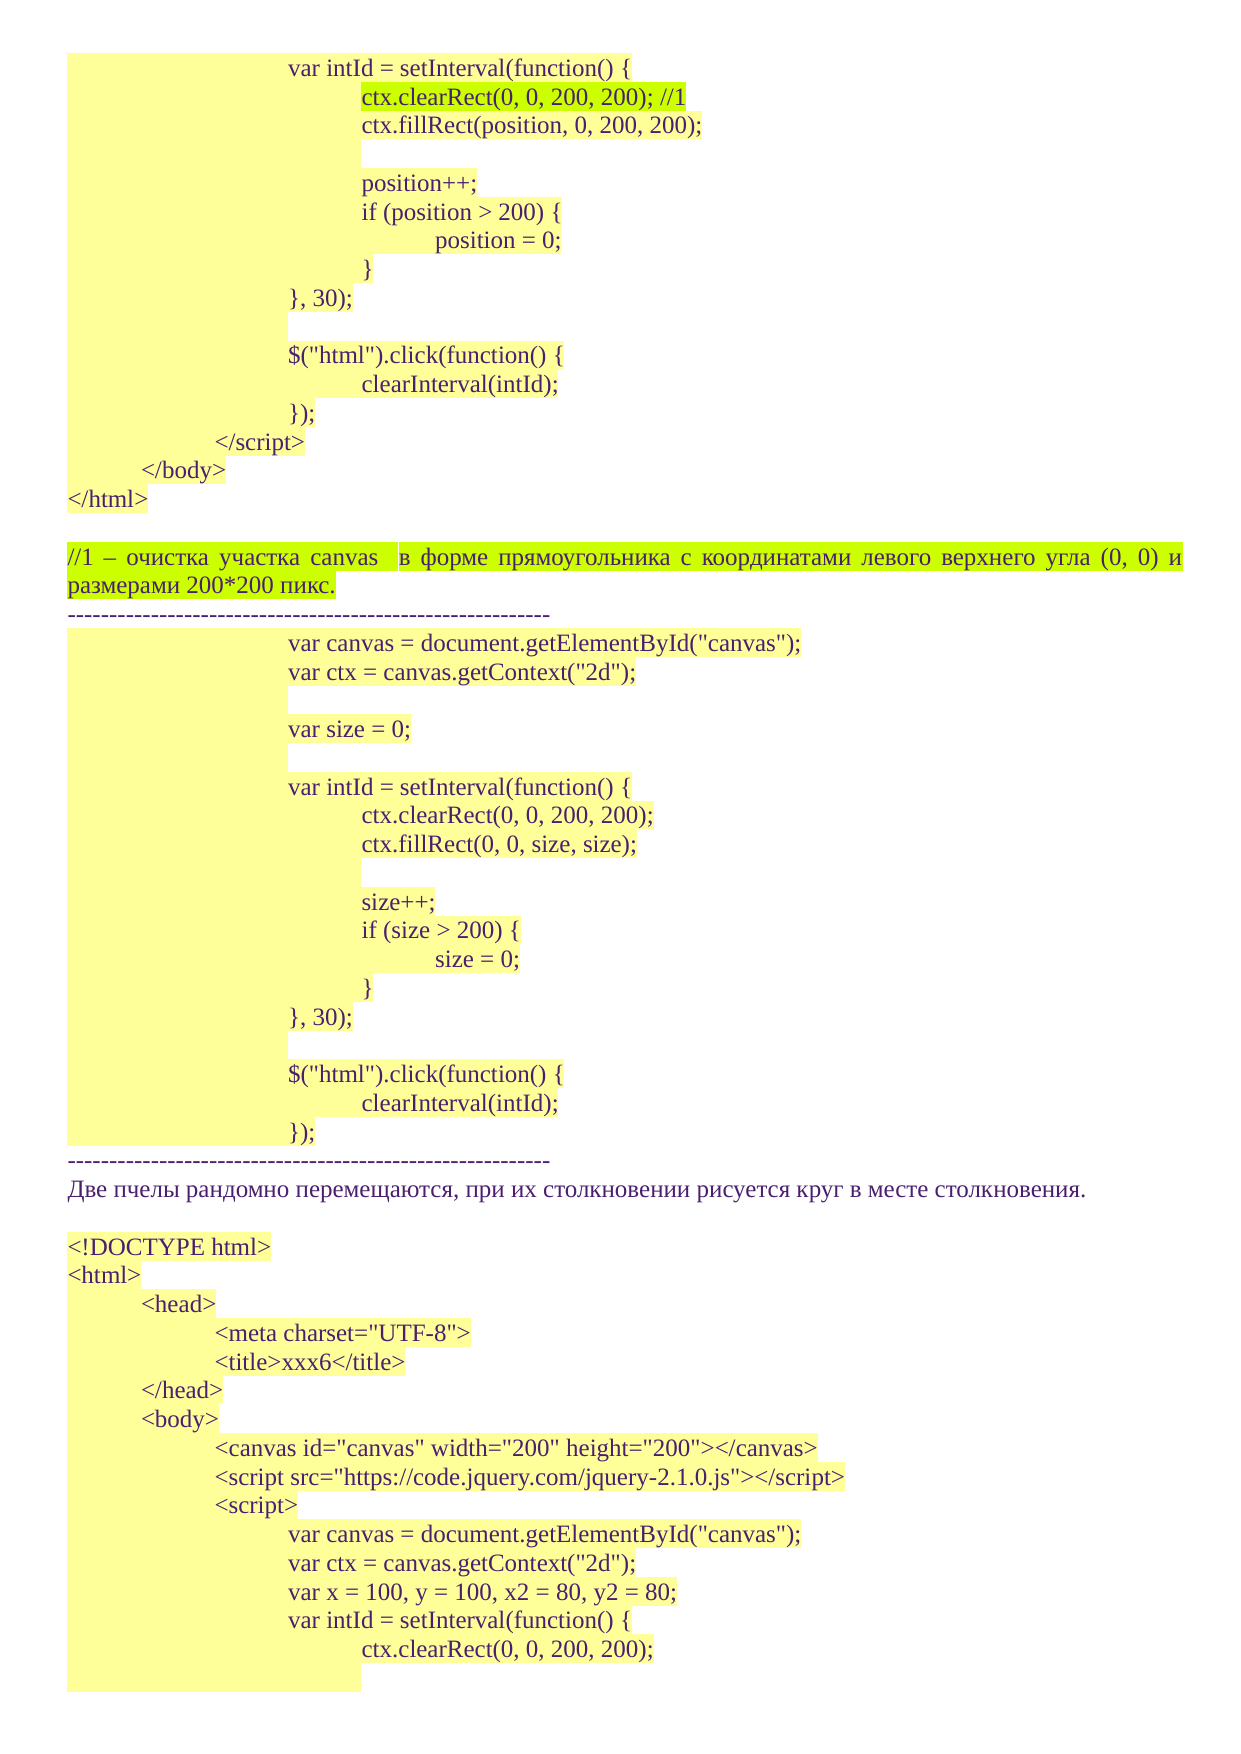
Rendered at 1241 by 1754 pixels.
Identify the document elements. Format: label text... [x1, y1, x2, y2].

text ctx.fillRect(position, 0, 200, 200); [67, 111, 1183, 139]
text var ctx = canvas.getContext("2d"); [67, 657, 1183, 686]
text var canvas = document.getElementById("canvas"); [67, 628, 1183, 657]
text clearInterval(intId); [67, 1088, 1183, 1117]
text }); [67, 1117, 1183, 1146]
text ctx.clearRect(0, 0, 200, 200); //1 [67, 82, 1183, 111]
text <title>xxx6</title> [67, 1347, 1183, 1376]
text var canvas = document.getElementById("canvas"); [67, 1519, 1183, 1548]
text position++; [67, 168, 1183, 197]
text }, 30); [67, 1002, 1183, 1031]
text </script> [67, 427, 1183, 456]
text $("html").click(function() { [67, 341, 1183, 369]
text } [67, 973, 1183, 1002]
text ctx.clearRect(0, 0, 200, 200); [67, 1634, 1183, 1663]
text }, 30); [67, 283, 1183, 312]
text if (size > 200) { [67, 916, 1183, 944]
text Две пчелы рандомно перемещаются, при их столкновении рисуется круг в месте столкновения. [67, 1174, 1183, 1203]
text size++; [67, 887, 1183, 916]
text <!DOCTYPE html> [67, 1232, 1183, 1261]
text var intId = setInterval(function() { [67, 53, 1183, 82]
text var ctx = canvas.getContext("2d"); [67, 1548, 1183, 1577]
text var intId = setInterval(function() { [67, 1606, 1183, 1634]
text <script src="https://code.jquery.com/jquery-2.1.0.js"></script> [67, 1462, 1183, 1491]
text clearInterval(intId); [67, 369, 1183, 398]
text }); [67, 398, 1183, 427]
text ctx.clearRect(0, 0, 200, 200); [67, 801, 1183, 829]
text <html> [67, 1261, 1183, 1289]
text var intId = setInterval(function() { [67, 772, 1183, 801]
text ctx.fillRect(0, 0, size, size); [67, 829, 1183, 858]
text <head> [67, 1289, 1183, 1318]
text $("html").click(function() { [67, 1059, 1183, 1088]
text size = 0; [67, 944, 1183, 973]
text if (position > 200) { [67, 197, 1183, 226]
text //1 – очистка участка canvas в форме прямоугольника с координатами левого верхнего угла (0, 0) и размерами 200*200 пикс. [67, 542, 1183, 599]
text <script> [67, 1491, 1183, 1519]
text } [67, 254, 1183, 283]
text <canvas id="canvas" width="200" height="200"></canvas> [67, 1433, 1183, 1462]
text var size = 0; [67, 714, 1183, 743]
text ---------------------------------------------------------- [67, 599, 1183, 628]
text </html> [67, 484, 1183, 513]
text var x = 100, y = 100, x2 = 80, y2 = 80; [67, 1577, 1183, 1606]
text </body> [67, 456, 1183, 484]
text </head> [67, 1376, 1183, 1404]
text ---------------------------------------------------------- [67, 1146, 1183, 1174]
text <body> [67, 1404, 1183, 1433]
text <meta charset="UTF-8"> [67, 1318, 1183, 1347]
text position = 0; [67, 226, 1183, 254]
